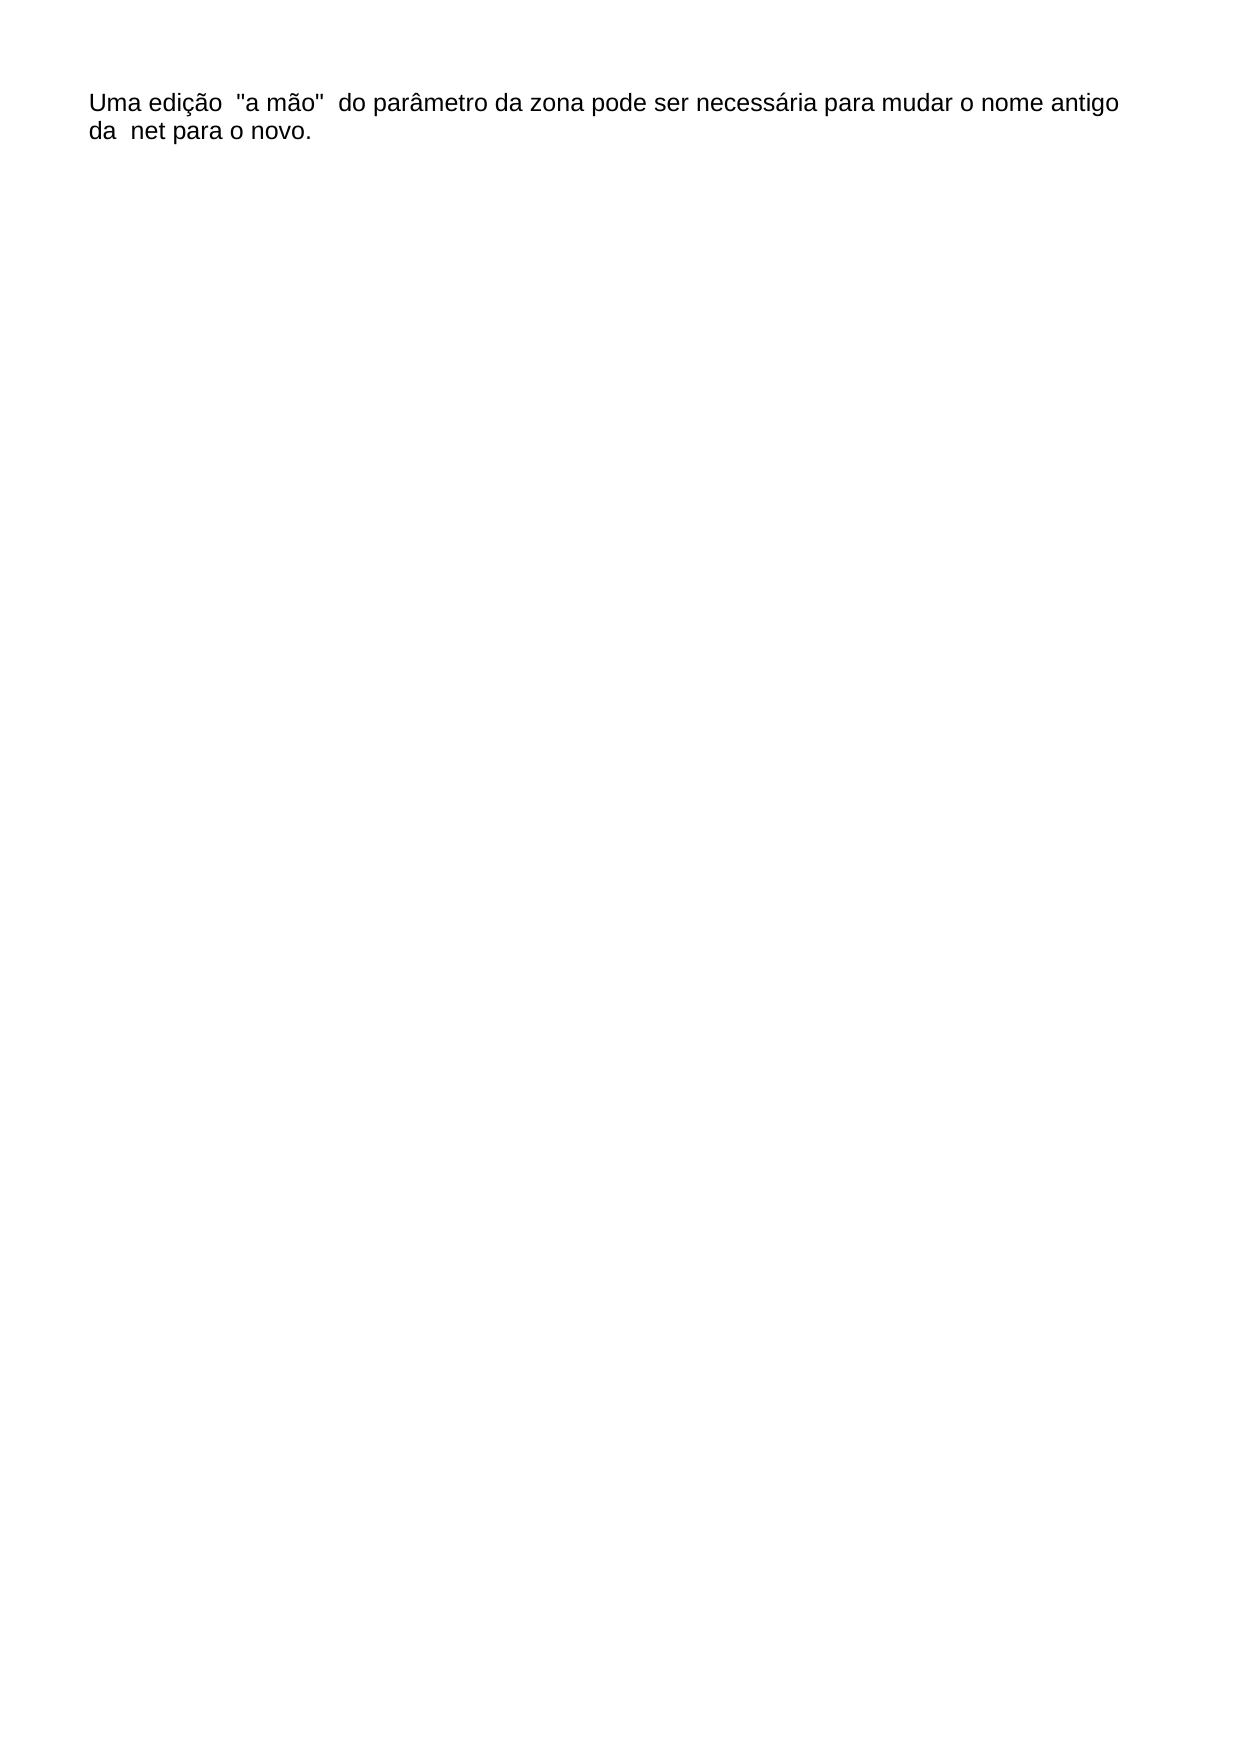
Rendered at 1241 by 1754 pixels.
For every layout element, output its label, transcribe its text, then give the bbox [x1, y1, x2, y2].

text Uma edição "a mão" do parâmetro da zona pode ser necessária para mudar o nome antigo da net para o novo. [88, 88, 1152, 144]
